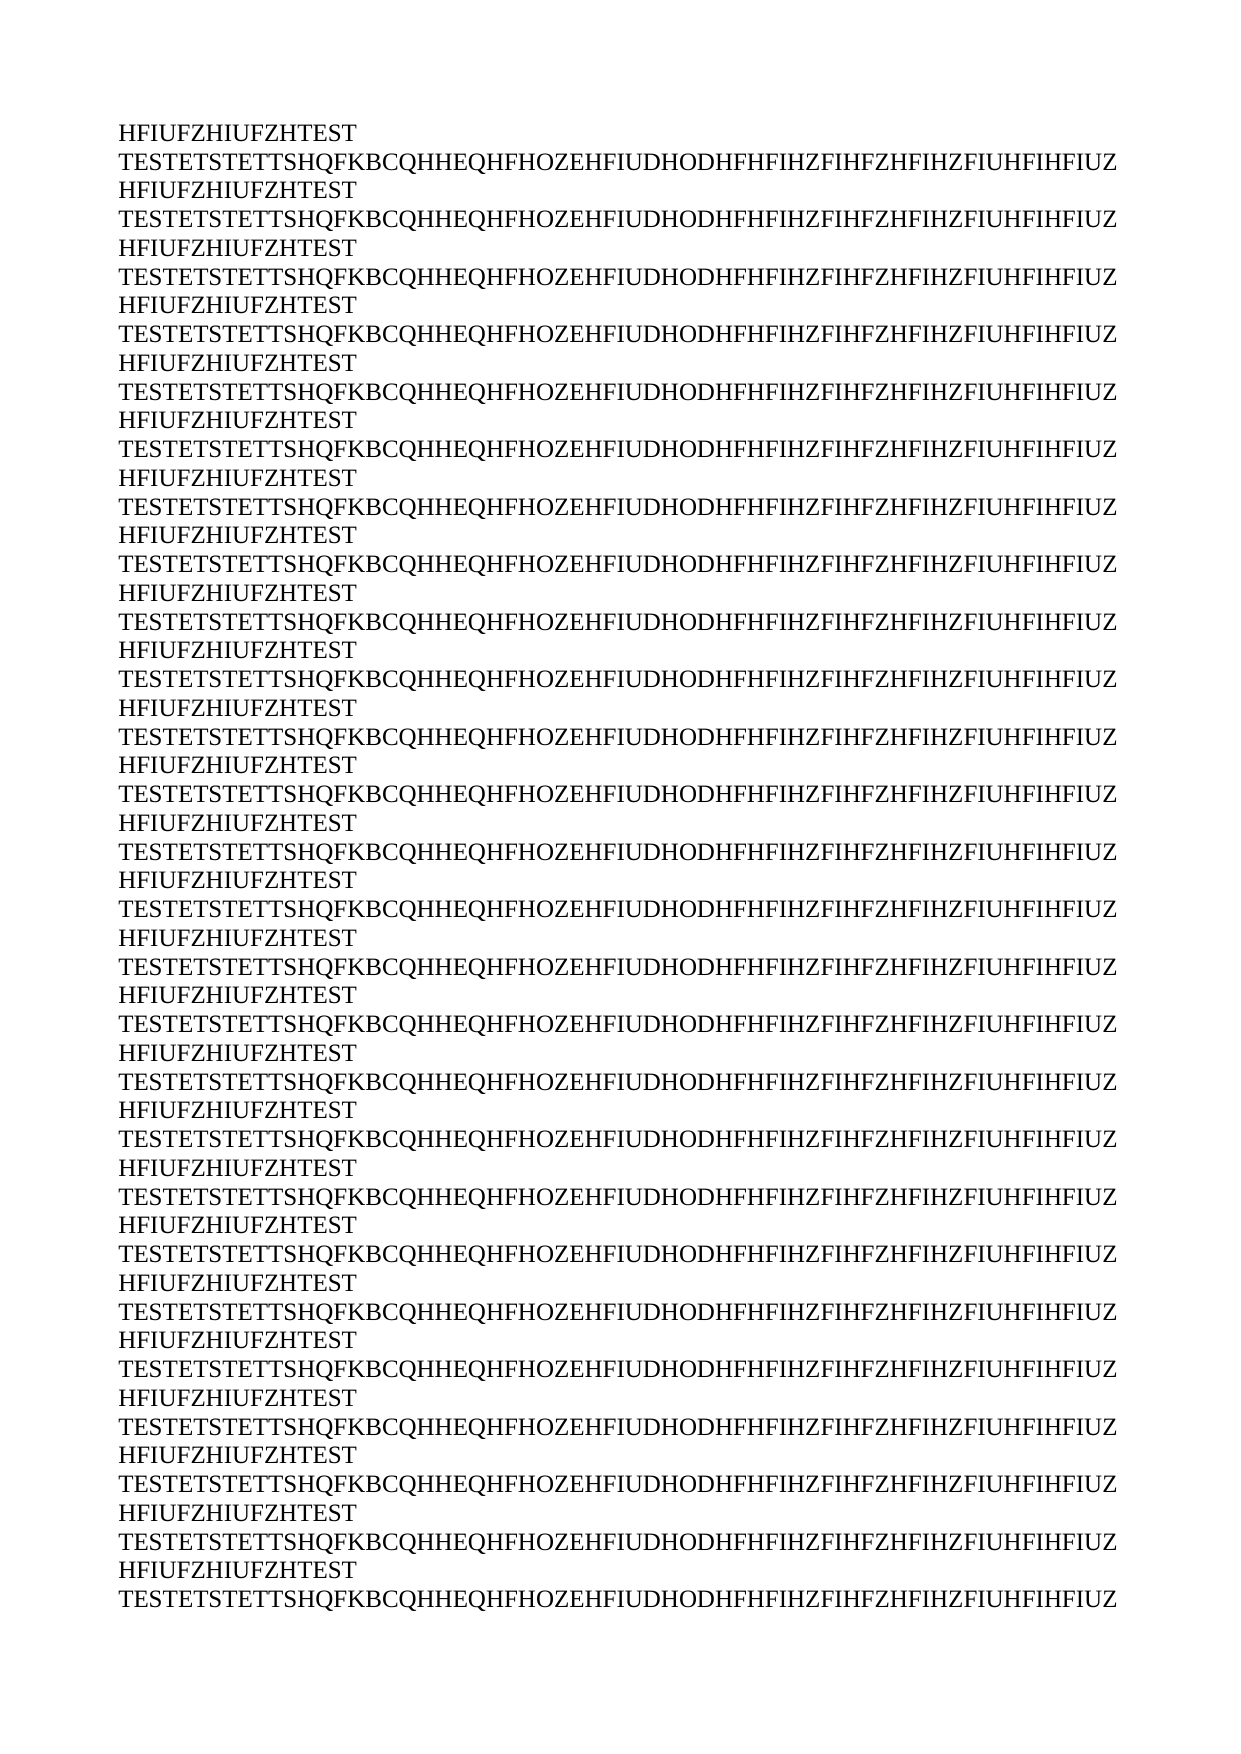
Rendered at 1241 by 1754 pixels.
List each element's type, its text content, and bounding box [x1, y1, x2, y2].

text HFIUFZHIUFZHTEST TESTETSTETTSHQFKBCQHHEQHFHOZEHFIUDHODHFHFIHZFIHFZHFIHZFIUHFIHFIUZHFIUFZHIUFZHTEST TESTETSTETTSHQFKBCQHHEQHFHOZEHFIUDHODHFHFIHZFIHFZHFIHZFIUHFIHFIUZHFIUFZHIUFZHTEST TESTETSTETTSHQFKBCQHHEQHFHOZEHFIUDHODHFHFIHZFIHFZHFIHZFIUHFIHFIUZHFIUFZHIUFZHTEST TESTETSTETTSHQFKBCQHHEQHFHOZEHFIUDHODHFHFIHZFIHFZHFIHZFIUHFIHFIUZHFIUFZHIUFZHTEST TESTETSTETTSHQFKBCQHHEQHFHOZEHFIUDHODHFHFIHZFIHFZHFIHZFIUHFIHFIUZHFIUFZHIUFZHTEST TESTETSTETTSHQFKBCQHHEQHFHOZEHFIUDHODHFHFIHZFIHFZHFIHZFIUHFIHFIUZHFIUFZHIUFZHTEST TESTETSTETTSHQFKBCQHHEQHFHOZEHFIUDHODHFHFIHZFIHFZHFIHZFIUHFIHFIUZHFIUFZHIUFZHTEST TESTETSTETTSHQFKBCQHHEQHFHOZEHFIUDHODHFHFIHZFIHFZHFIHZFIUHFIHFIUZHFIUFZHIUFZHTEST TESTETSTETTSHQFKBCQHHEQHFHOZEHFIUDHODHFHFIHZFIHFZHFIHZFIUHFIHFIUZHFIUFZHIUFZHTEST TESTETSTETTSHQFKBCQHHEQHFHOZEHFIUDHODHFHFIHZFIHFZHFIHZFIUHFIHFIUZHFIUFZHIUFZHTEST TESTETSTETTSHQFKBCQHHEQHFHOZEHFIUDHODHFHFIHZFIHFZHFIHZFIUHFIHFIUZHFIUFZHIUFZHTEST TESTETSTETTSHQFKBCQHHEQHFHOZEHFIUDHODHFHFIHZFIHFZHFIHZFIUHFIHFIUZHFIUFZHIUFZHTEST TESTETSTETTSHQFKBCQHHEQHFHOZEHFIUDHODHFHFIHZFIHFZHFIHZFIUHFIHFIUZHFIUFZHIUFZHTEST TESTETSTETTSHQFKBCQHHEQHFHOZEHFIUDHODHFHFIHZFIHFZHFIHZFIUHFIHFIUZHFIUFZHIUFZHTEST TESTETSTETTSHQFKBCQHHEQHFHOZEHFIUDHODHFHFIHZFIHFZHFIHZFIUHFIHFIUZHFIUFZHIUFZHTEST TESTETSTETTSHQFKBCQHHEQHFHOZEHFIUDHODHFHFIHZFIHFZHFIHZFIUHFIHFIUZHFIUFZHIUFZHTEST TESTETSTETTSHQFKBCQHHEQHFHOZEHFIUDHODHFHFIHZFIHFZHFIHZFIUHFIHFIUZHFIUFZHIUFZHTEST TESTETSTETTSHQFKBCQHHEQHFHOZEHFIUDHODHFHFIHZFIHFZHFIHZFIUHFIHFIUZHFIUFZHIUFZHTEST TESTETSTETTSHQFKBCQHHEQHFHOZEHFIUDHODHFHFIHZFIHFZHFIHZFIUHFIHFIUZHFIUFZHIUFZHTEST TESTETSTETTSHQFKBCQHHEQHFHOZEHFIUDHODHFHFIHZFIHFZHFIHZFIUHFIHFIUZHFIUFZHIUFZHTEST TESTETSTETTSHQFKBCQHHEQHFHOZEHFIUDHODHFHFIHZFIHFZHFIHZFIUHFIHFIUZHFIUFZHIUFZHTEST TESTETSTETTSHQFKBCQHHEQHFHOZEHFIUDHODHFHFIHZFIHFZHFIHZFIUHFIHFIUZHFIUFZHIUFZHTEST TESTETSTETTSHQFKBCQHHEQHFHOZEHFIUDHODHFHFIHZFIHFZHFIHZFIUHFIHFIUZHFIUFZHIUFZHTEST TESTETSTETTSHQFKBCQHHEQHFHOZEHFIUDHODHFHFIHZFIHFZHFIHZFIUHFIHFIUZHFIUFZHIUFZHTEST TESTETSTETTSHQFKBCQHHEQHFHOZEHFIUDHODHFHFIHZFIHFZHFIHZFIUHFIHFIUZHFIUFZHIUFZHTEST TESTETSTETTSHQFKBCQHHEQHFHOZEHFIUDHODHFHFIHZFIHFZHFIHZFIUHFIHFIUZ [118, 118, 1122, 1613]
